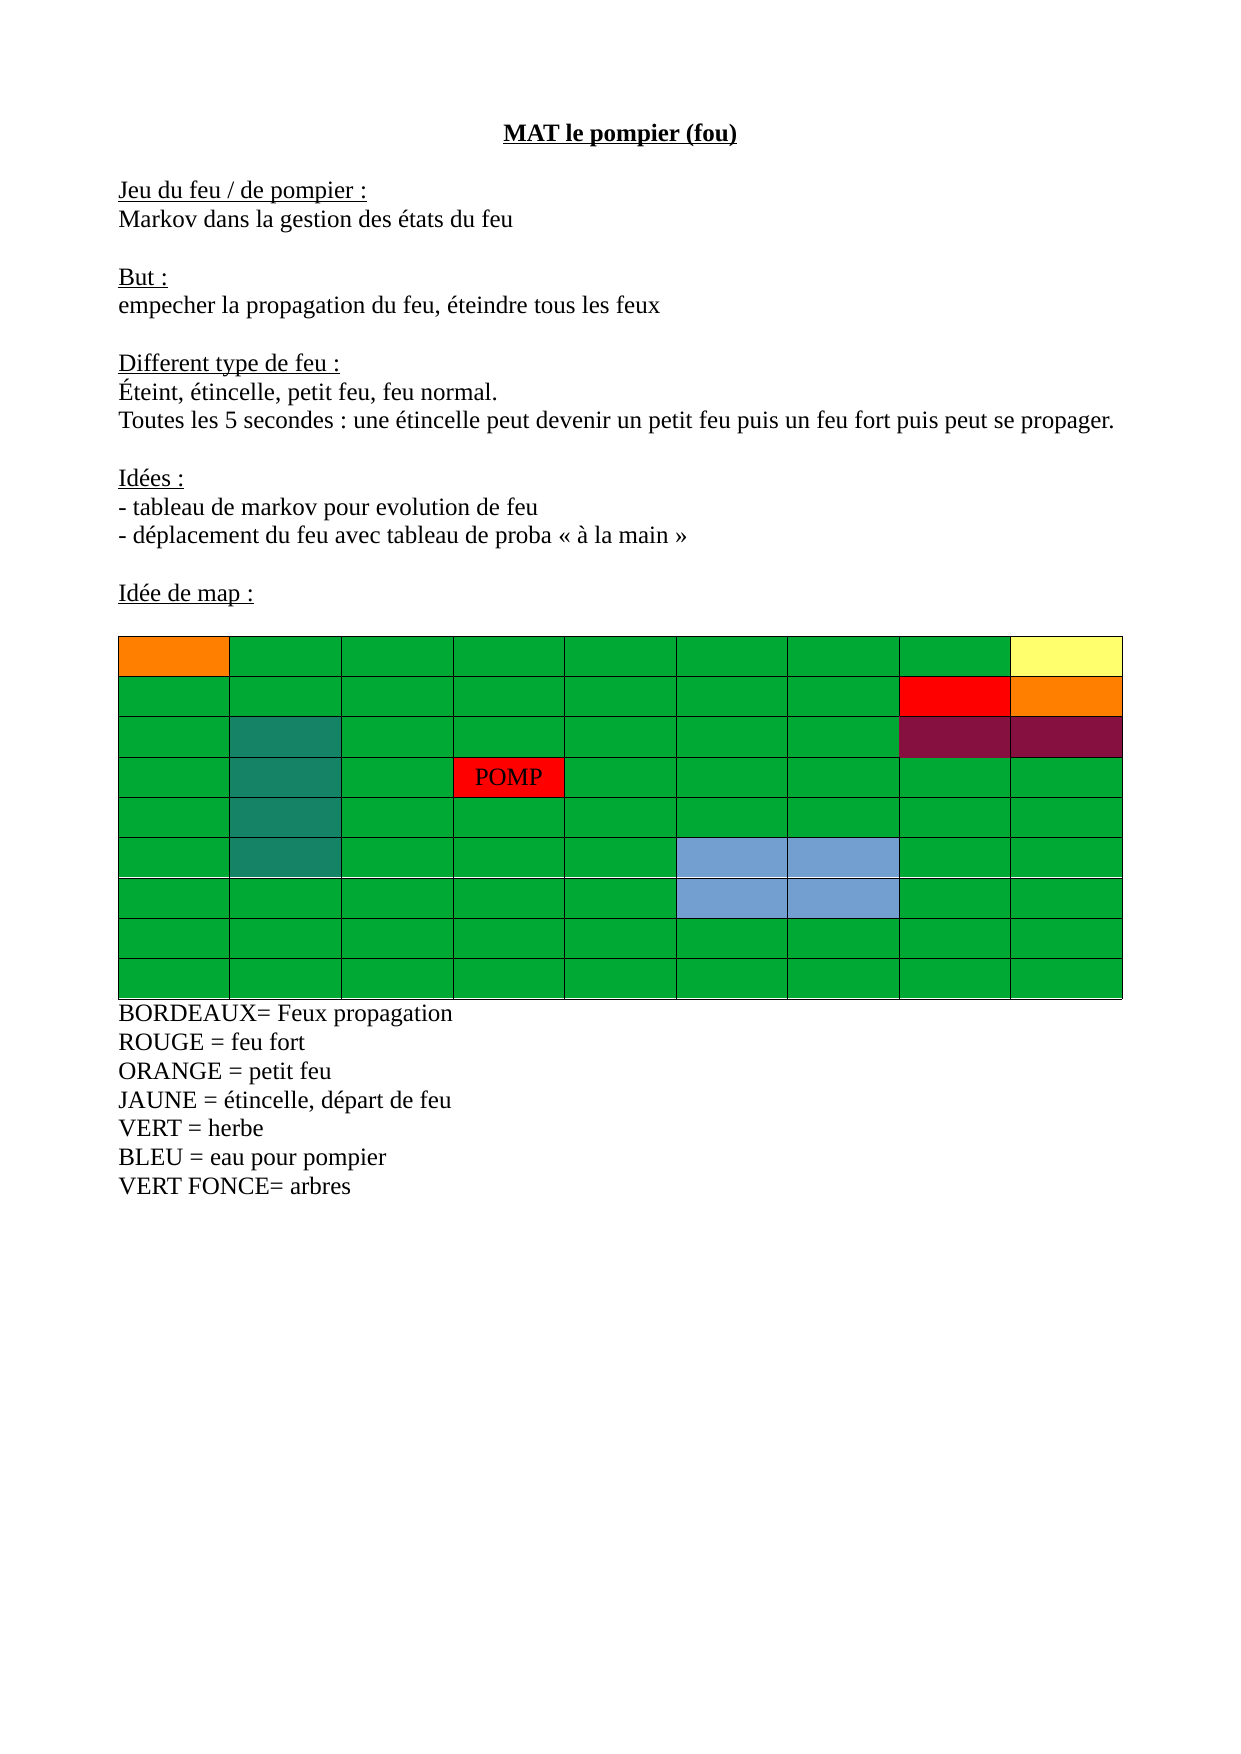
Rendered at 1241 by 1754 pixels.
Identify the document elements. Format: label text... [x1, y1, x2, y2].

table_cell [342, 717, 453, 757]
table_header [788, 637, 899, 676]
table_header [230, 637, 341, 676]
table_cell [342, 879, 453, 918]
text VERT FONCE= arbres [118, 1171, 1122, 1200]
table_cell [565, 919, 676, 958]
table_cell [1011, 677, 1122, 716]
table_cell [342, 838, 453, 877]
table_cell [565, 838, 676, 877]
table_cell [454, 919, 564, 958]
table_cell [677, 717, 787, 757]
table_header [1011, 637, 1122, 676]
table_cell [230, 677, 341, 716]
table_cell [119, 677, 229, 716]
table_cell [788, 879, 899, 918]
table_cell [230, 758, 341, 797]
table_header [677, 637, 787, 676]
table_cell [230, 838, 341, 877]
text VERT = herbe [118, 1113, 1122, 1142]
table_cell [788, 758, 899, 797]
table_cell [1011, 798, 1122, 837]
text BORDEAUX= Feux propagation [118, 1000, 1122, 1027]
table_cell [900, 879, 1010, 918]
table_cell [900, 919, 1010, 958]
table_cell [454, 838, 564, 877]
table_cell [565, 758, 676, 797]
table_header [900, 637, 1010, 676]
text JAUNE = étincelle, départ de feu [118, 1085, 1122, 1113]
text Idée de map : [118, 578, 1122, 607]
text Toutes les 5 secondes : une étincelle peut devenir un petit feu puis un feu fort puis peut se propager. [118, 406, 1122, 434]
table_cell [788, 838, 899, 877]
table_cell [342, 758, 453, 797]
text empecher la propagation du feu, éteindre tous les feux [118, 291, 1122, 319]
table_cell [565, 717, 676, 757]
table_cell [119, 798, 229, 837]
table_cell [119, 758, 229, 797]
table_cell [565, 879, 676, 918]
table_cell [1011, 717, 1122, 757]
table_cell [342, 919, 453, 958]
table_header [454, 637, 564, 676]
text ROUGE = feu fort [118, 1027, 1122, 1056]
text Markov dans la gestion des états du feu [118, 204, 1122, 233]
table_cell [119, 838, 229, 877]
table_cell [454, 798, 564, 837]
text Different type de feu : [118, 348, 1122, 377]
table_cell [900, 959, 1010, 998]
table_cell [788, 717, 899, 757]
table_cell [677, 798, 787, 837]
text - déplacement du feu avec tableau de proba « à la main » [118, 521, 1122, 549]
table_cell [1011, 959, 1122, 998]
table_cell [454, 879, 564, 918]
table_cell [677, 959, 787, 998]
table_cell [565, 959, 676, 998]
table_cell [900, 677, 1010, 716]
table_cell [1011, 838, 1122, 877]
text BLEU = eau pour pompier [118, 1142, 1122, 1171]
table_cell [565, 798, 676, 837]
text But : [118, 262, 1122, 291]
table_cell [454, 677, 564, 716]
table_cell POMP [454, 758, 564, 797]
text Éteint, étincelle, petit feu, feu normal. [118, 377, 1122, 406]
table_cell [677, 677, 787, 716]
table_cell [119, 919, 229, 958]
table_cell [677, 838, 787, 877]
table_cell [677, 879, 787, 918]
table_cell [230, 879, 341, 918]
table_cell [342, 959, 453, 998]
table_cell [230, 959, 341, 998]
table_cell [788, 677, 899, 716]
table_cell [900, 717, 1010, 757]
table_cell [119, 959, 229, 998]
table_cell [900, 798, 1010, 837]
table_cell [565, 677, 676, 716]
table_cell [900, 838, 1010, 877]
text Jeu du feu / de pompier : [118, 176, 1122, 204]
table_cell [1011, 919, 1122, 958]
text - tableau de markov pour evolution de feu [118, 492, 1122, 521]
table_cell [1011, 758, 1122, 797]
table_cell [677, 758, 787, 797]
table_cell [230, 717, 341, 757]
table_cell [788, 798, 899, 837]
table_cell [342, 798, 453, 837]
table_cell [230, 798, 341, 837]
table_header [342, 637, 453, 676]
text MAT le pompier (fou) [118, 118, 1122, 147]
table_cell [119, 717, 229, 757]
table_cell [788, 919, 899, 958]
table_header [565, 637, 676, 676]
table_cell [454, 959, 564, 998]
table_cell [230, 919, 341, 958]
table_cell [1011, 879, 1122, 918]
text ORANGE = petit feu [118, 1056, 1122, 1085]
table_cell [119, 879, 229, 918]
table_cell [788, 959, 899, 998]
table_cell [900, 758, 1010, 797]
table_cell [342, 677, 453, 716]
table_cell [677, 919, 787, 958]
table_header [119, 637, 229, 676]
table_cell [454, 717, 564, 757]
text Idées : [118, 463, 1122, 492]
